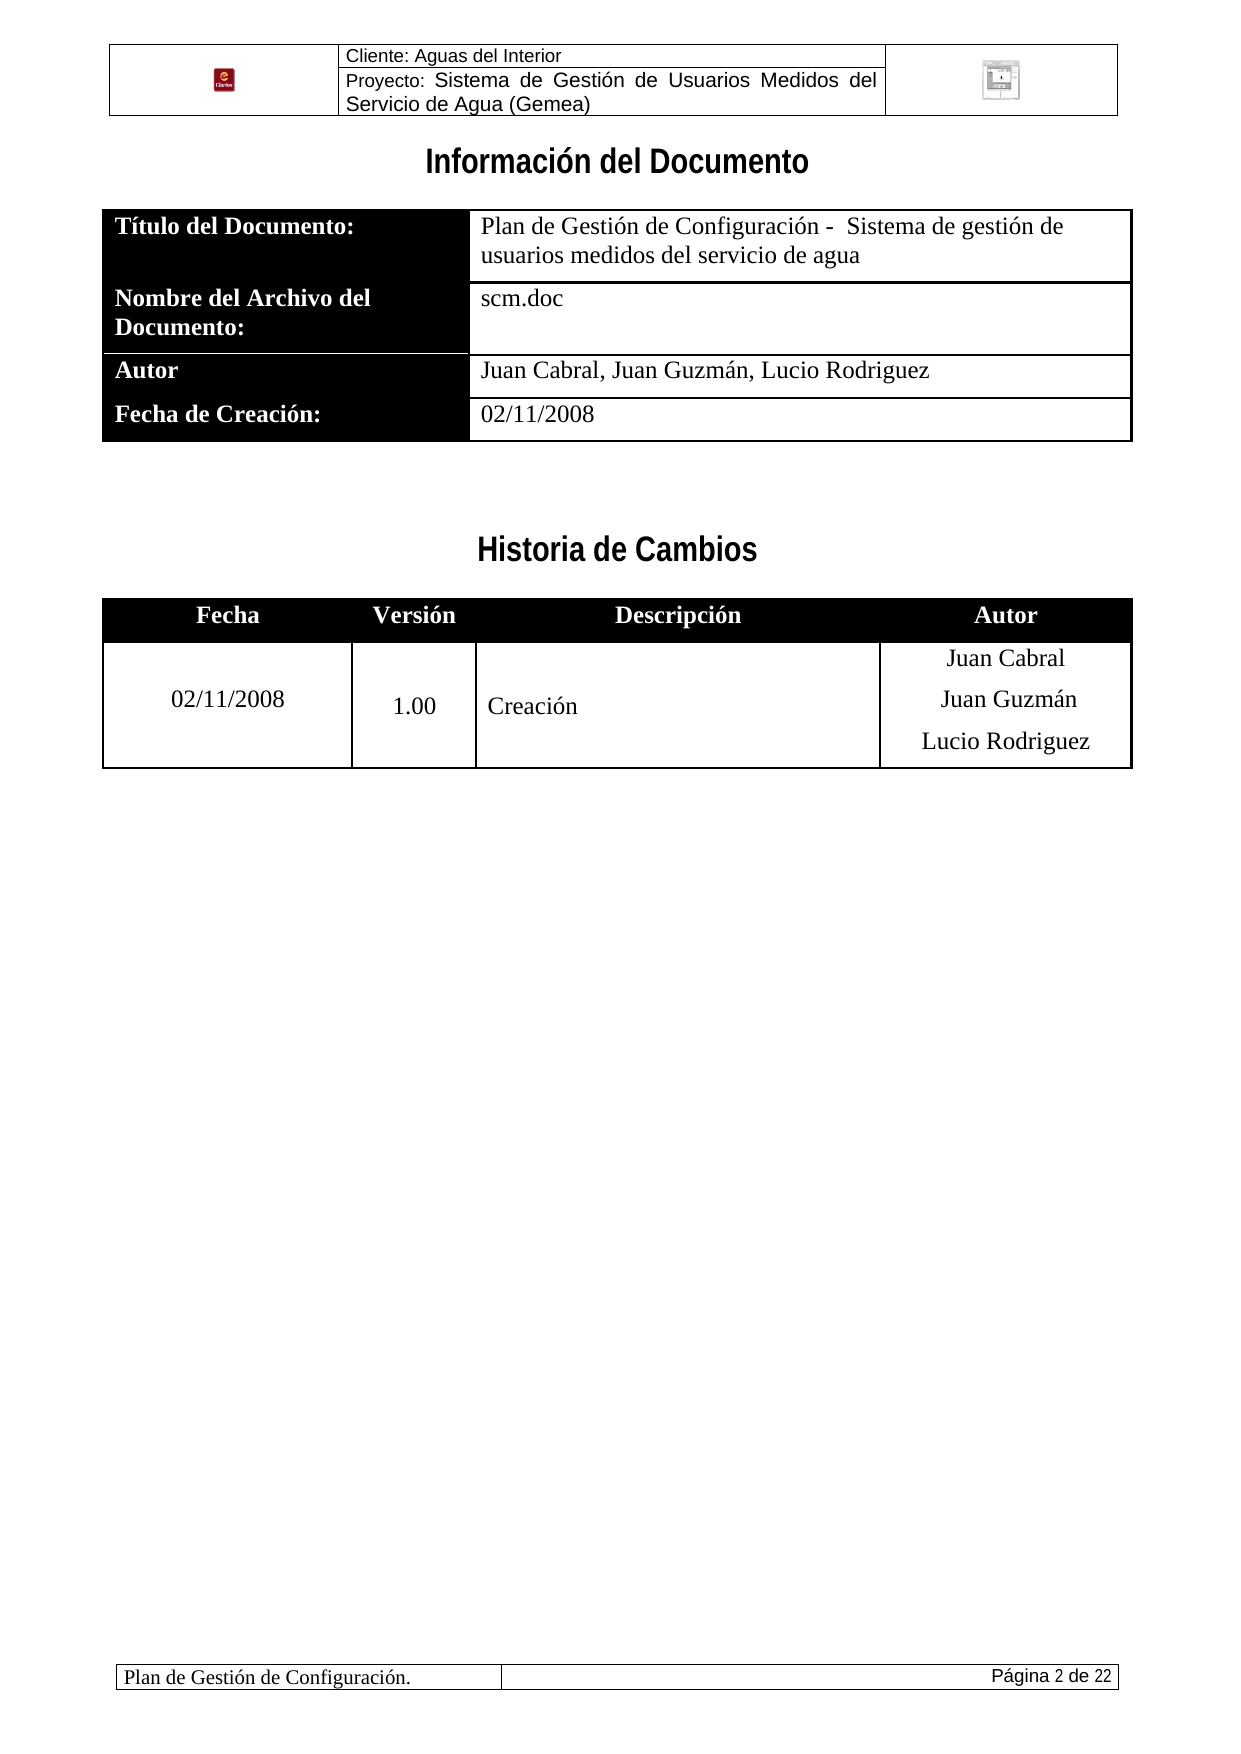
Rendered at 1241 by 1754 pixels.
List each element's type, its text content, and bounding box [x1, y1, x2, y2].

text Historia de Cambios [103, 528, 1131, 569]
table_cell 02/11/2008 [104, 643, 351, 767]
table_header Título del Documento: [104, 211, 468, 281]
picture [207, 67, 241, 93]
table_cell Fecha de Creación: [104, 399, 468, 440]
table_cell Nombre del Archivo del Documento: [104, 284, 468, 353]
table_cell Autor [104, 356, 468, 397]
table_header Fecha [104, 600, 351, 641]
table_header Descripción [477, 600, 879, 641]
table_cell Juan Cabral Juan Guzmán Lucio Rodriguez [881, 643, 1130, 767]
table_header Versión [353, 600, 475, 641]
table_cell 02/11/2008 [470, 399, 1130, 440]
table_header Autor [881, 600, 1130, 641]
table_cell Creación [477, 643, 879, 767]
table_header Plan de Gestión de Configuración - Sistema de gestión de usuarios medidos del servicio de agua [470, 211, 1130, 281]
text Información del Documento [103, 140, 1131, 181]
table_cell 1.00 [353, 643, 475, 767]
table_cell scm.doc [470, 284, 1130, 353]
table_cell Juan Cabral, Juan Guzmán, Lucio Rodriguez [470, 356, 1130, 397]
